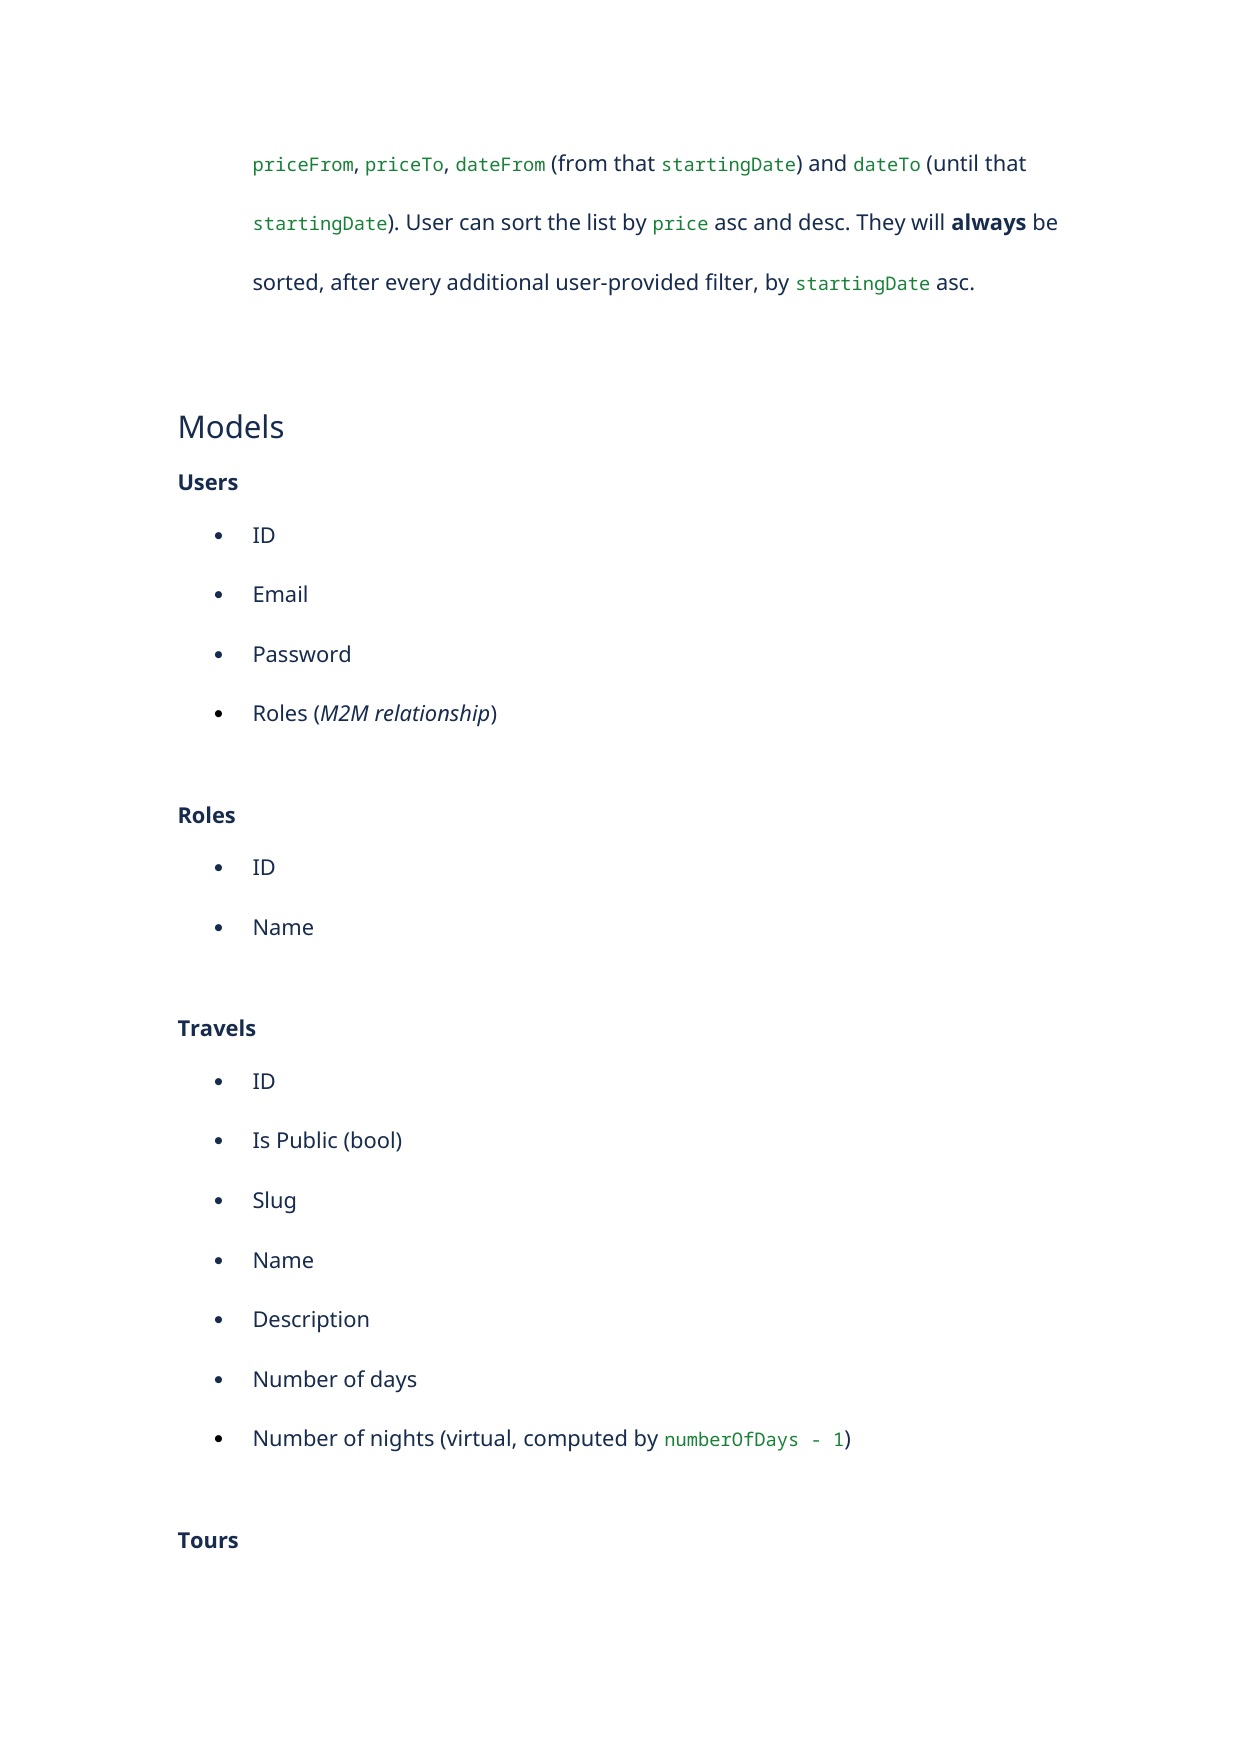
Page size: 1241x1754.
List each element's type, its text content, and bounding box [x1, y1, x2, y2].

list Number of days [215, 1364, 1063, 1393]
text Users [177, 467, 1063, 497]
list Name [215, 1244, 1063, 1274]
subtitle Models [177, 406, 1063, 448]
list Slug [215, 1185, 1063, 1215]
text Tours [177, 1524, 1063, 1554]
list ID [215, 1066, 1063, 1096]
list Description [215, 1304, 1063, 1334]
list priceFrom, priceTo, dateFrom (from that startingDate) and dateTo (until that startingDate). User can sort the list by price asc and desc. They will always be sorted, after every additional user-provided filter, by startingDate asc. [215, 148, 1063, 297]
list Password [215, 639, 1063, 668]
text Roles [177, 799, 1063, 829]
list Number of nights (virtual, computed by numberOfDays - 1) [215, 1423, 1063, 1453]
list Email [215, 579, 1063, 609]
list Roles (M2M relationship) [215, 698, 1063, 728]
list ID [215, 519, 1063, 549]
list ID [215, 852, 1063, 882]
list Is Public (bool) [215, 1125, 1063, 1155]
list Name [215, 912, 1063, 942]
text Travels [177, 1013, 1063, 1043]
